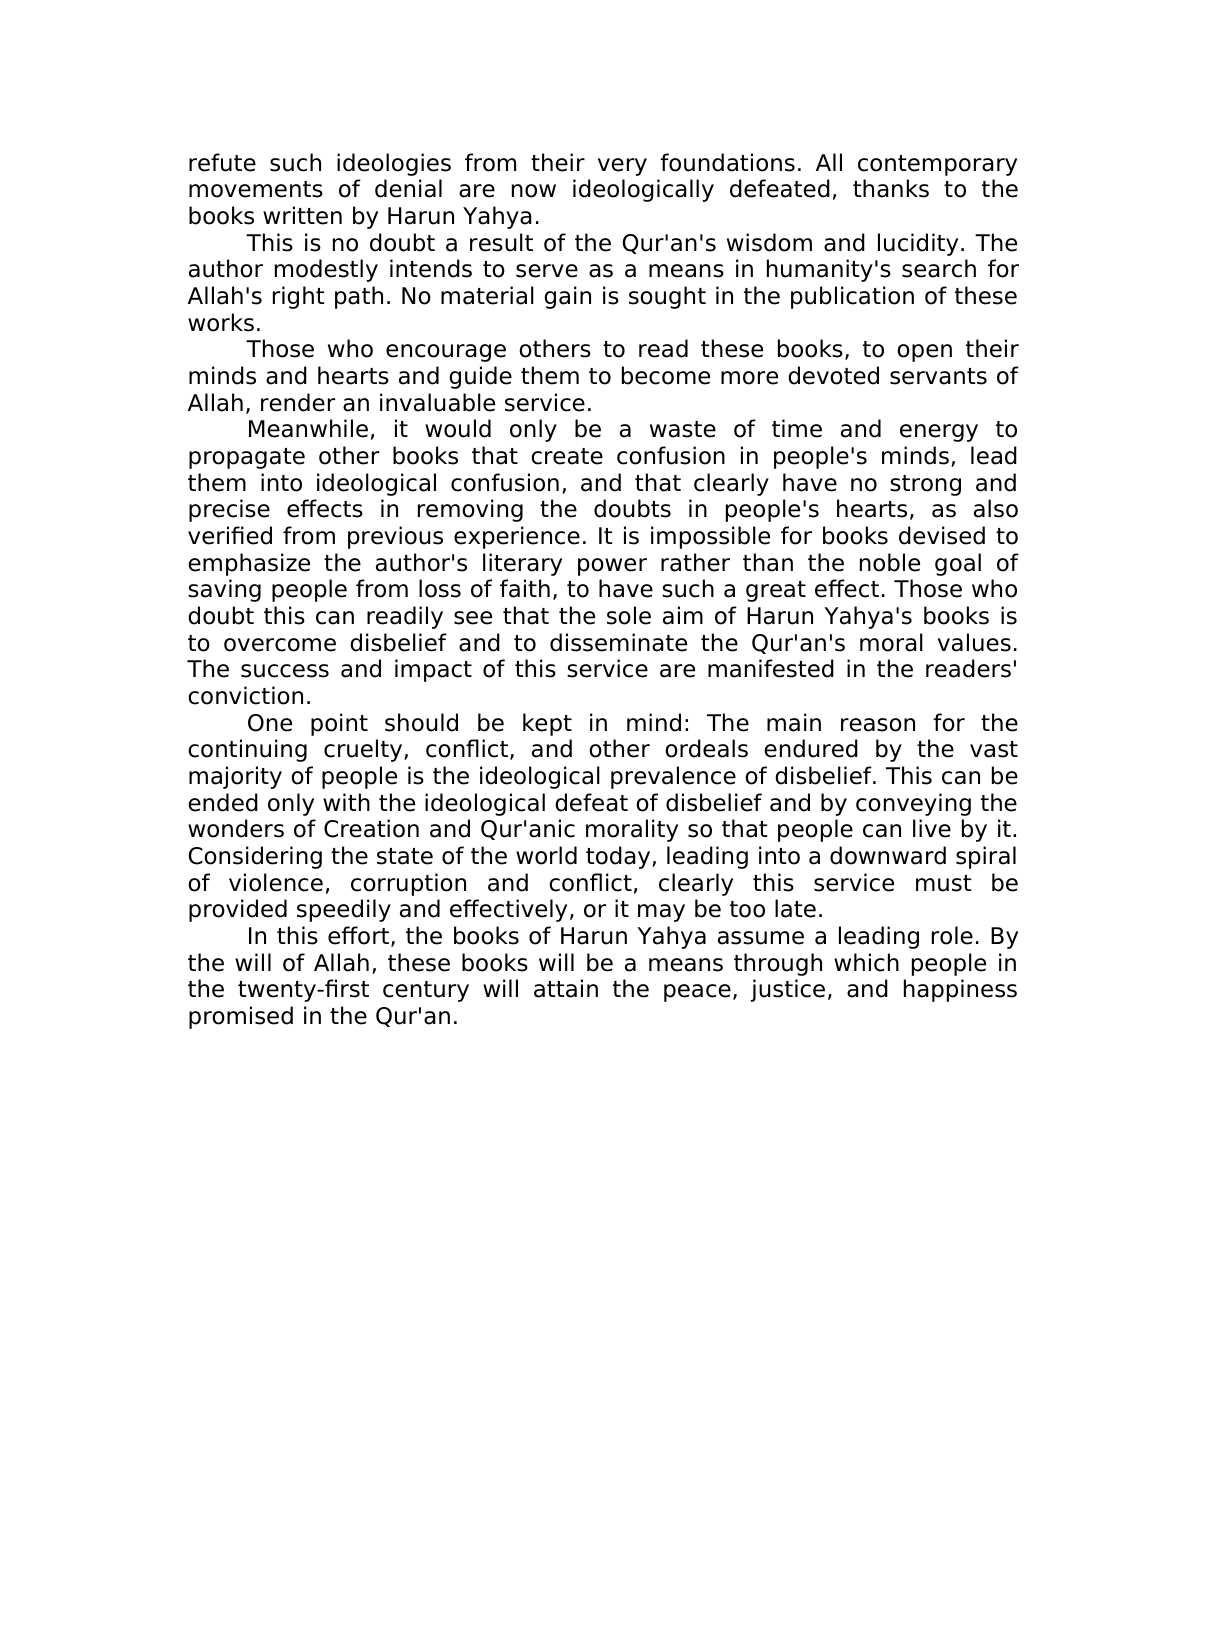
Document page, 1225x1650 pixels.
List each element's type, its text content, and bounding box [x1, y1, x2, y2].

text Meanwhile, it would only be a waste of time and energy to propagate other books that create confusion in people's minds, lead them into ideological confusion, and that clearly have no strong and precise effects in removing the doubts in people's hearts, as also verified from previous experience. It is impossible for books devised to emphasize the author's literary power rather than the noble goal of saving people from loss of faith, to have such a great effect. Those who doubt this can readily see that the sole aim of Harun Yahya's books is to overcome disbelief and to disseminate the Qur'an's moral values. The success and impact of this service are manifested in the readers' conviction. [187, 417, 1020, 710]
text This is no doubt a result of the Qur'an's wisdom and lucidity. The author modestly intends to serve as a means in humanity's search for Allah's right path. No material gain is sought in the publication of these works. [187, 230, 1020, 337]
text One point should be kept in mind: The main reason for the continuing cruelty, conflict, and other ordeals endured by the vast majority of people is the ideological prevalence of disbelief. This can be ended only with the ideological defeat of disbelief and by conveying the wonders of Creation and Qur'anic morality so that people can live by it. Considering the state of the world today, leading into a downward spiral of violence, corruption and conflict, clearly this service must be provided speedily and effectively, or it may be too late. [187, 710, 1020, 923]
text refute such ideologies from their very foundations. All contemporary movements of denial are now ideologically defeated, thanks to the books written by Harun Yahya. [187, 150, 1020, 230]
text In this effort, the books of Harun Yahya assume a leading role. By the will of Allah, these books will be a means through which people in the twenty-first century will attain the peace, justice, and happiness promised in the Qur'an. [187, 923, 1020, 1030]
text Those who encourage others to read these books, to open their minds and hearts and guide them to become more devoted servants of Allah, render an invaluable service. [187, 337, 1020, 417]
